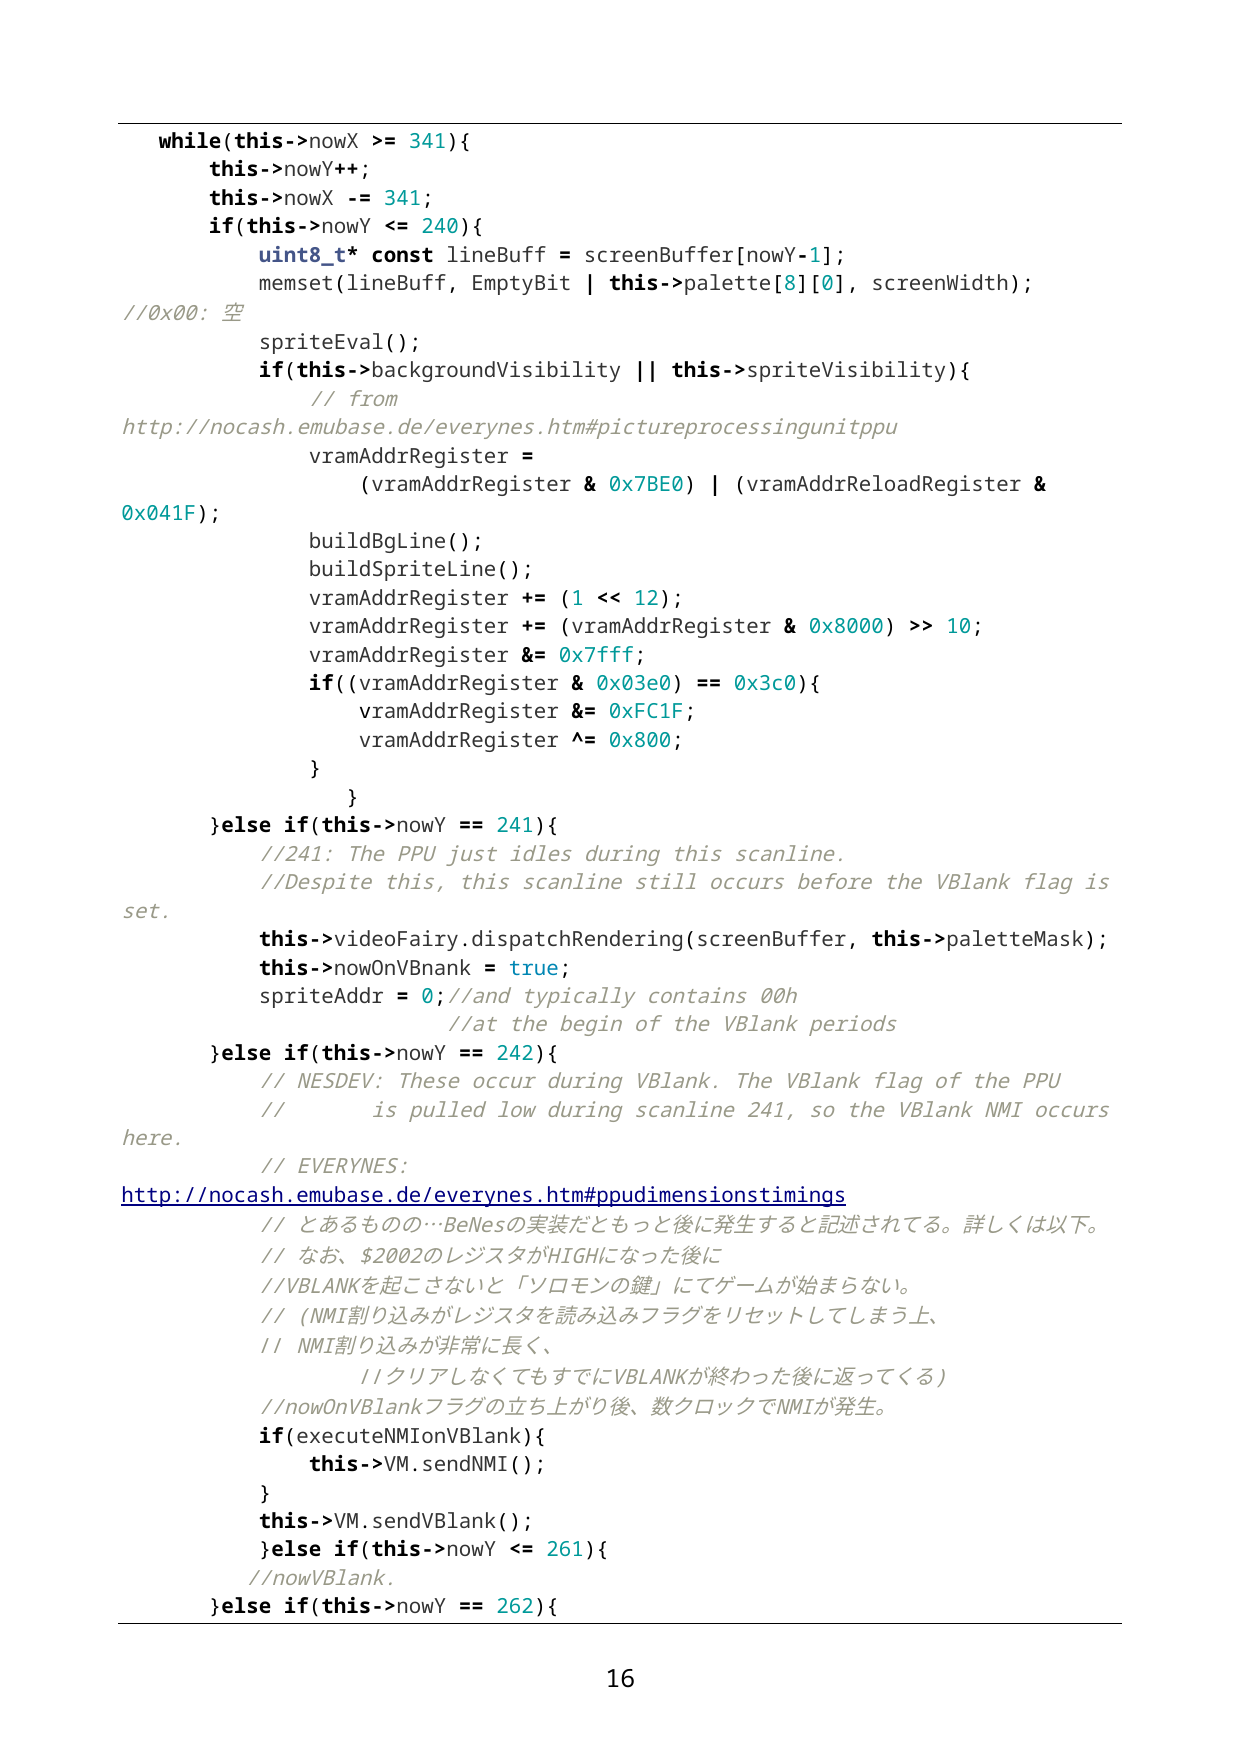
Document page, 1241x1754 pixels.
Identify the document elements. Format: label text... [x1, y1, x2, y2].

text } }else if(this->nowY == 241){ //241: The PPU just idles during this scanline. //Despite this, this scanline still occurs before the VBlank flag is set. this->videoFairy.dispatchRendering(screenBuffer, this->paletteMask); this->nowOnVBnank = true; spriteAddr = 0;//and typically contains 00h //at the begin of the VBlank periods }else if(this->nowY == 242){ // NESDEV: These occur during VBlank. The VBlank flag of the PPU // is pulled low during scanline 241, so the VBlank NMI occurs here. // EVERYNES: http://nocash.emubase.de/everynes.htm#ppudimensionstimings // とあるものの…BeNesの実装だともっと後に発生すると記述されてる。詳しくは以下。 // なお、$2002のレジスタがHIGHになった後に //VBLANKを起こさないと「ソロモンの鍵」にてゲームが始まらない。 // (NMI割り込みがレジスタを読み込みフラグをリセットしてしまう上、 // NMI割り込みが非常に長く、 [118, 778, 1122, 1357]
text }else if(this->nowY <= 261){ //nowVBlank. }else if(this->nowY == 262){ [118, 1531, 1122, 1623]
text while(this->nowX >= 341){ this->nowY++; this->nowX -= 341; if(this->nowY <= 240){ uint8_t* const lineBuff = screenBuffer[nowY-1]; memset(lineBuff, EmptyBit | this->palette[8][0], screenWidth); //0x00: 空 spriteEval(); if(this->backgroundVisibility || this->spriteVisibility){ // from http://nocash.emubase.de/everynes.htm#pictureprocessingunitppu vramAddrRegister = (vramAddrRegister & 0x7BE0) | (vramAddrReloadRegister & 0x041F); buildBgLine(); buildSpriteLine(); vramAddrRegister += (1 << 12); vramAddrRegister += (vramAddrRegister & 0x8000) >> 10; vramAddrRegister &= 0x7fff; if((vramAddrRegister & 0x03e0) == 0x3c0){ vramAddrRegister &= 0xFC1F; vramAddrRegister ^= 0x800; } [118, 124, 1122, 778]
text //クリアしなくてもすでにVBLANKが終わった後に返ってくる) //nowOnVBlankフラグの立ち上がり後、数クロックでNMIが発生。 if(executeNMIonVBlank){ this->VM.sendNMI(); } this->VM.sendVBlank(); [118, 1357, 1122, 1531]
